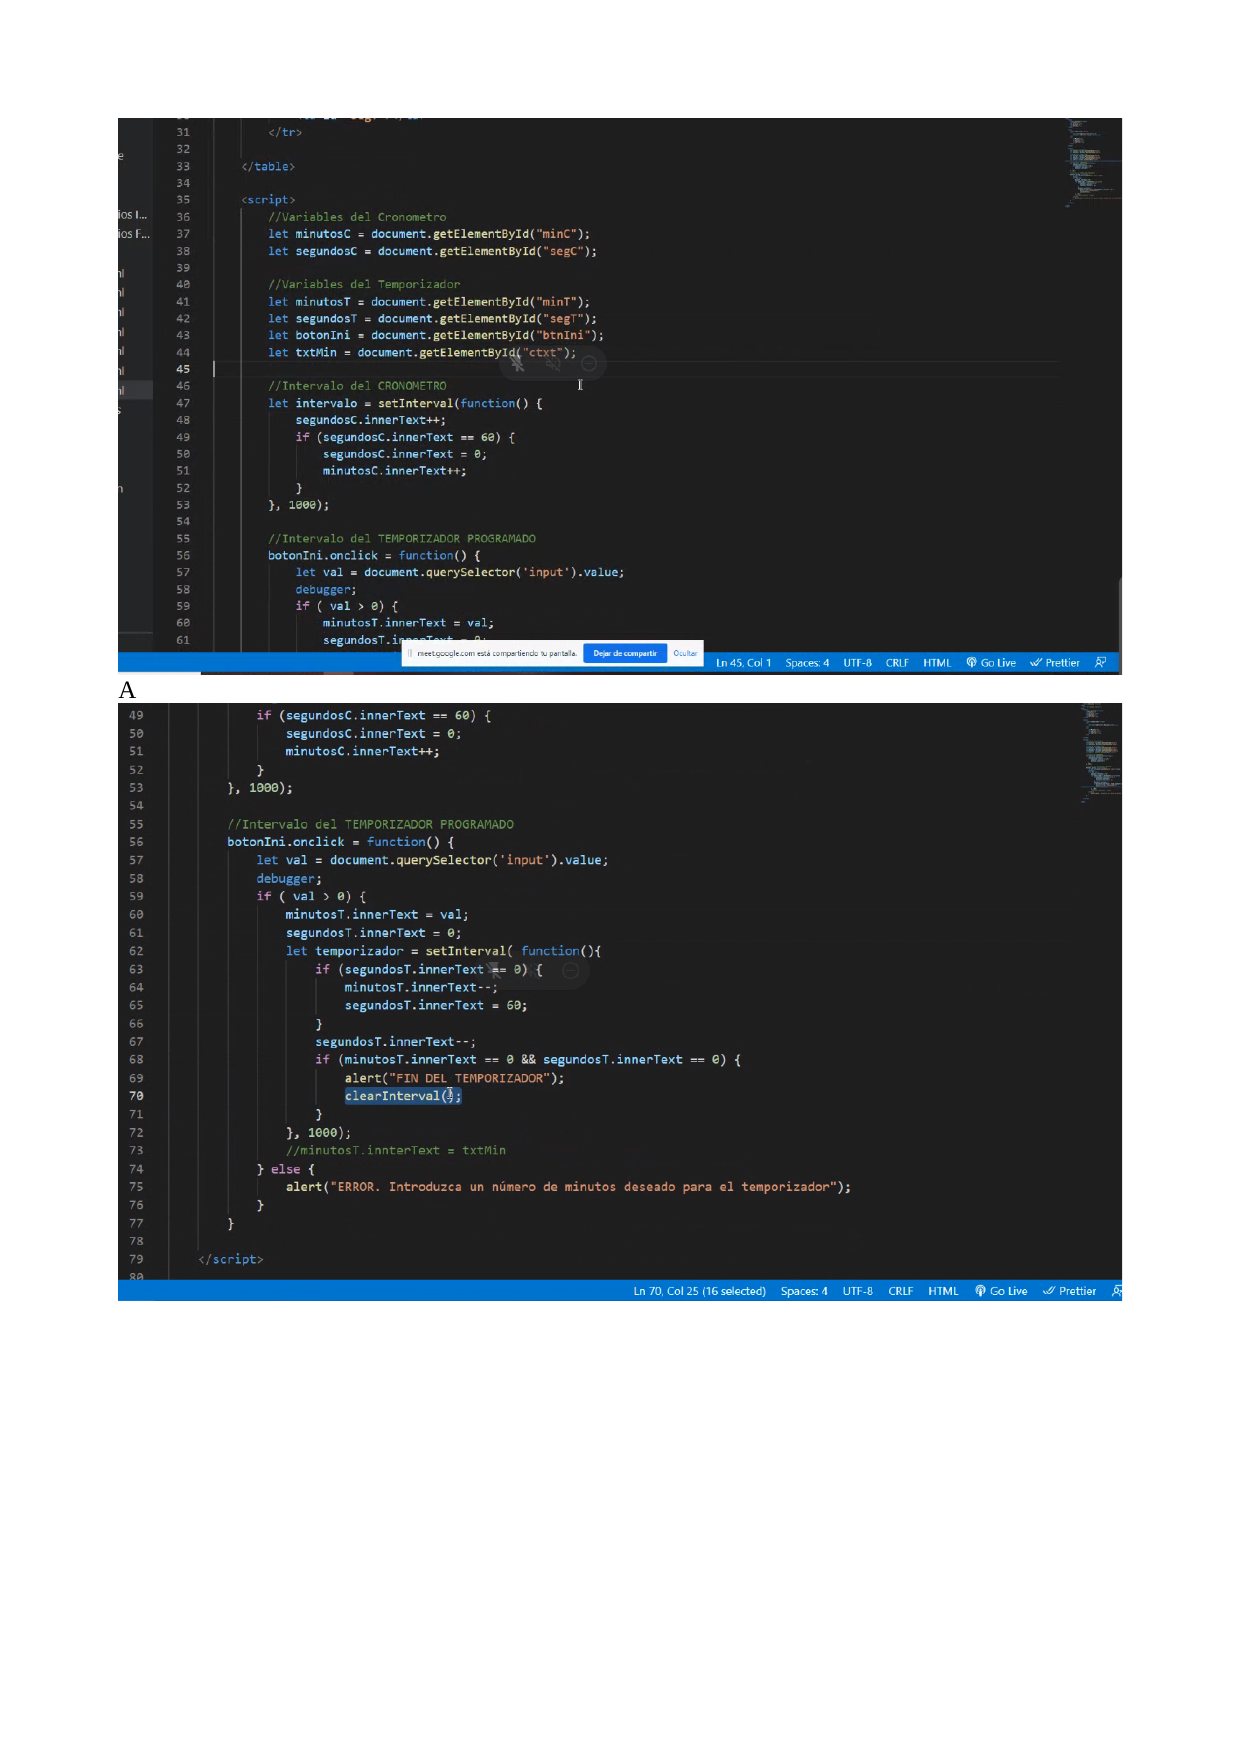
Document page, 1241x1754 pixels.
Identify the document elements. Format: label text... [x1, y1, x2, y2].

picture [118, 703, 1123, 1301]
text A [118, 675, 1122, 703]
picture [118, 118, 1123, 675]
